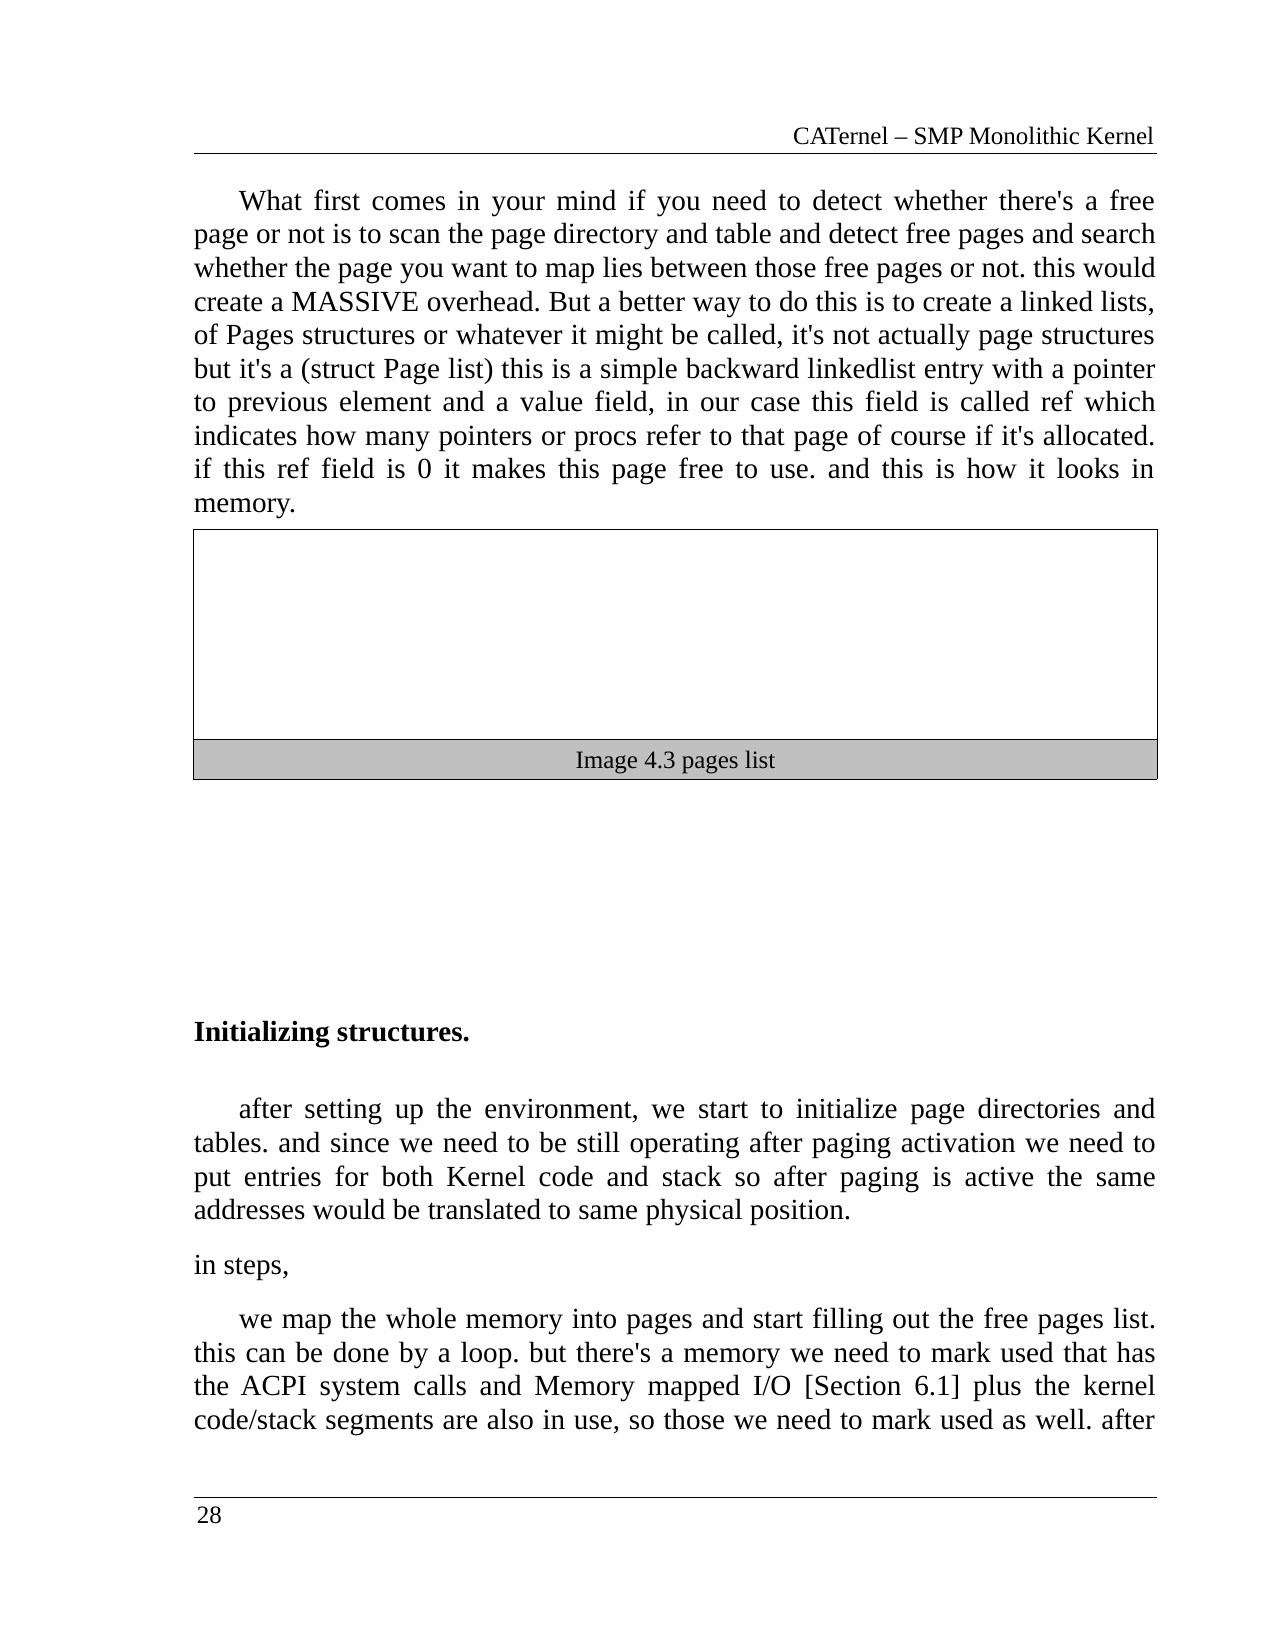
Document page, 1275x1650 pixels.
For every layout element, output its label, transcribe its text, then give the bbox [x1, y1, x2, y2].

text What first comes in your mind if you need to detect whether there's a free page or not is to scan the page directory and table and detect free pages and search whether the page you want to map lies between those free pages or not. this would create a MASSIVE overhead. But a better way to do this is to create a linked lists, of Pages structures or whatever it might be called, it's not actually page structures but it's a (struct Page list) this is a simple backward linkedlist entry with a pointer to previous element and a value field, in our case this field is called ref which indicates how many pointers or procs refer to that page of course if it's allocated. if this ref field is 0 it makes this page free to use. and this is how it looks in memory. [193, 183, 1157, 518]
table_header [194, 530, 1157, 739]
text in steps, [193, 1247, 1157, 1280]
table_cell Image 4.3 pages list [194, 740, 1157, 779]
text after setting up the environment, we start to initialize page directories and tables. and since we need to be still operating after paging activation we need to put entries for both Kernel code and stack so after paging is active the same addresses would be translated to same physical position. [193, 1092, 1157, 1226]
text we map the whole memory into pages and start filling out the free pages list. this can be done by a loop. but there's a memory we need to mark used that has the ACPI system calls and Memory mapped I/O [Section 6.1] plus the kernel code/stack segments are also in use, so those we need to mark used as well. after [193, 1301, 1157, 1436]
text Initializing structures. [193, 1014, 1157, 1048]
